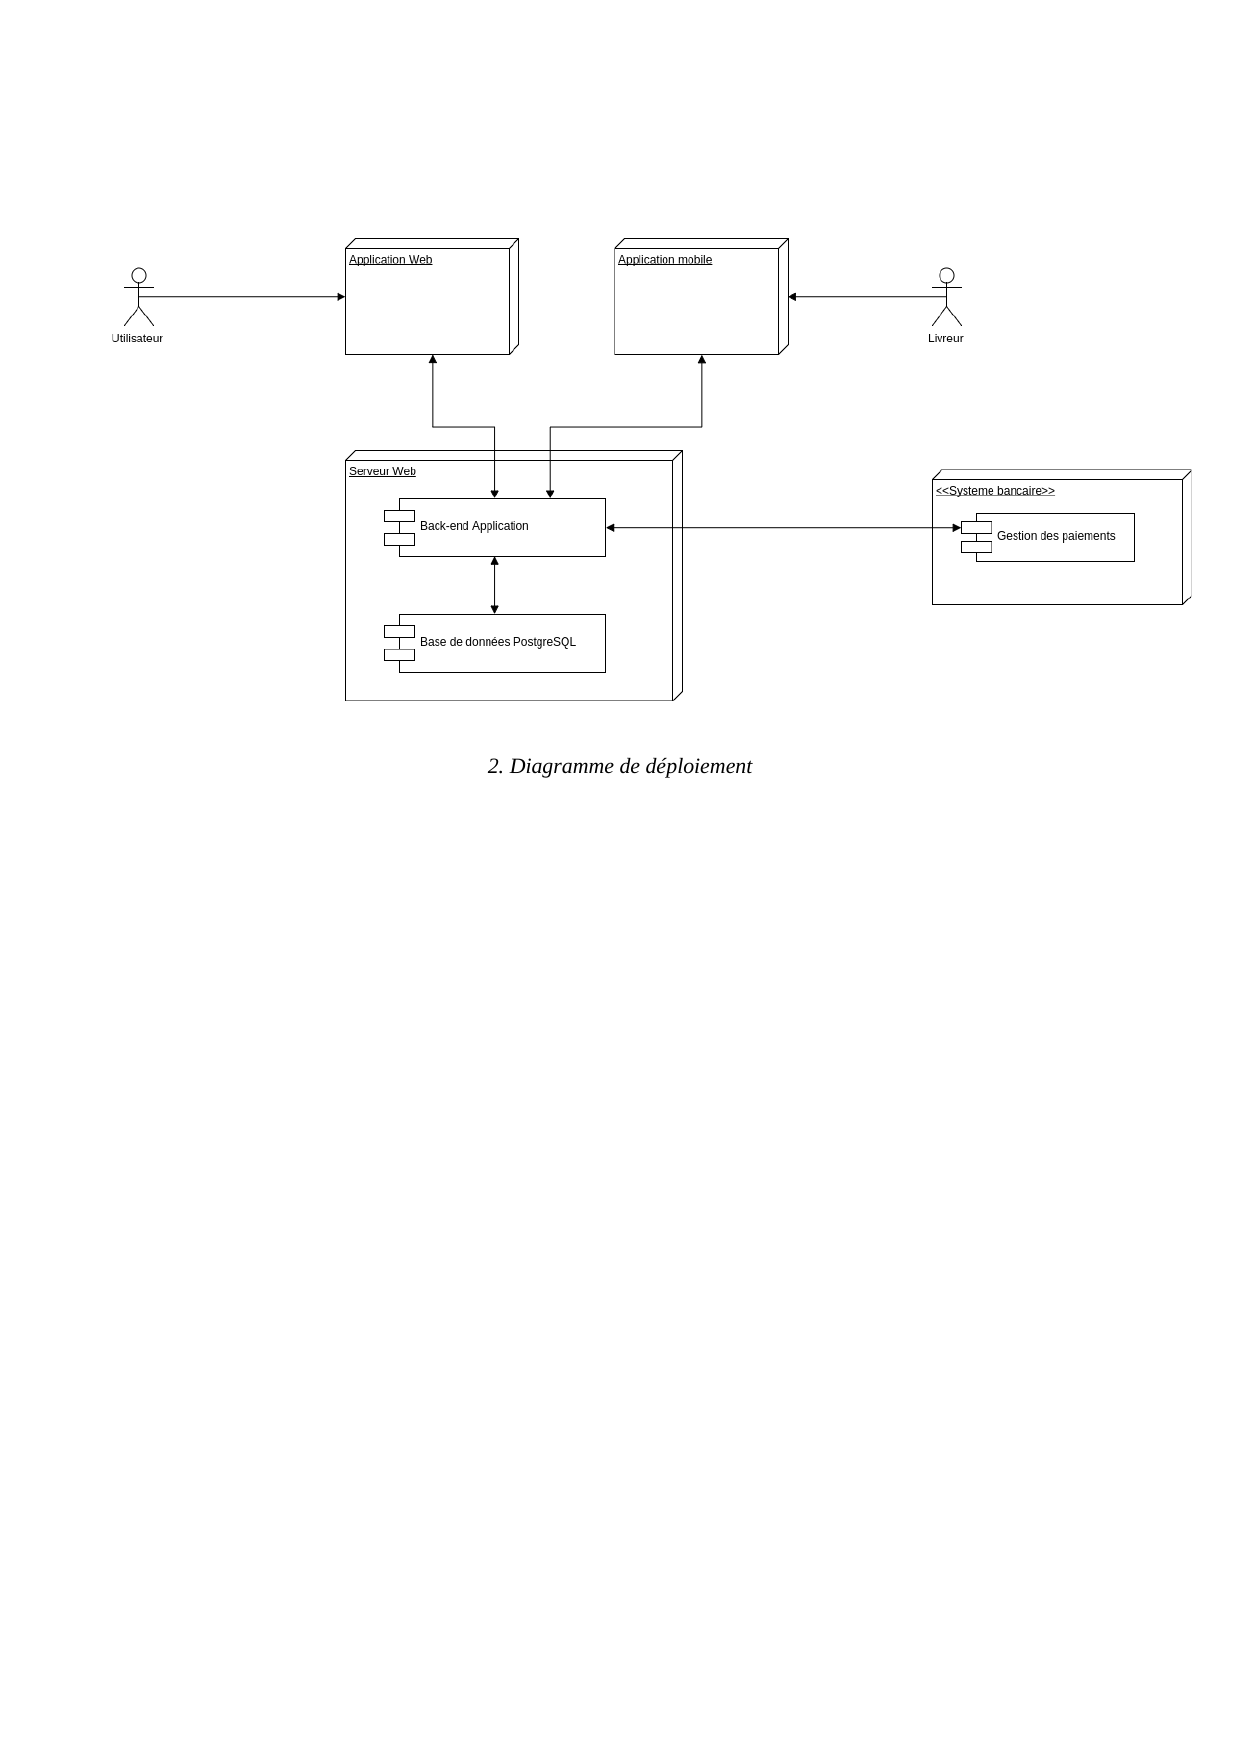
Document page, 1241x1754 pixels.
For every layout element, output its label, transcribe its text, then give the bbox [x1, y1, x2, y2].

text 2. Diagramme de déploiement [148, 753, 1093, 778]
picture [112, 238, 1192, 701]
